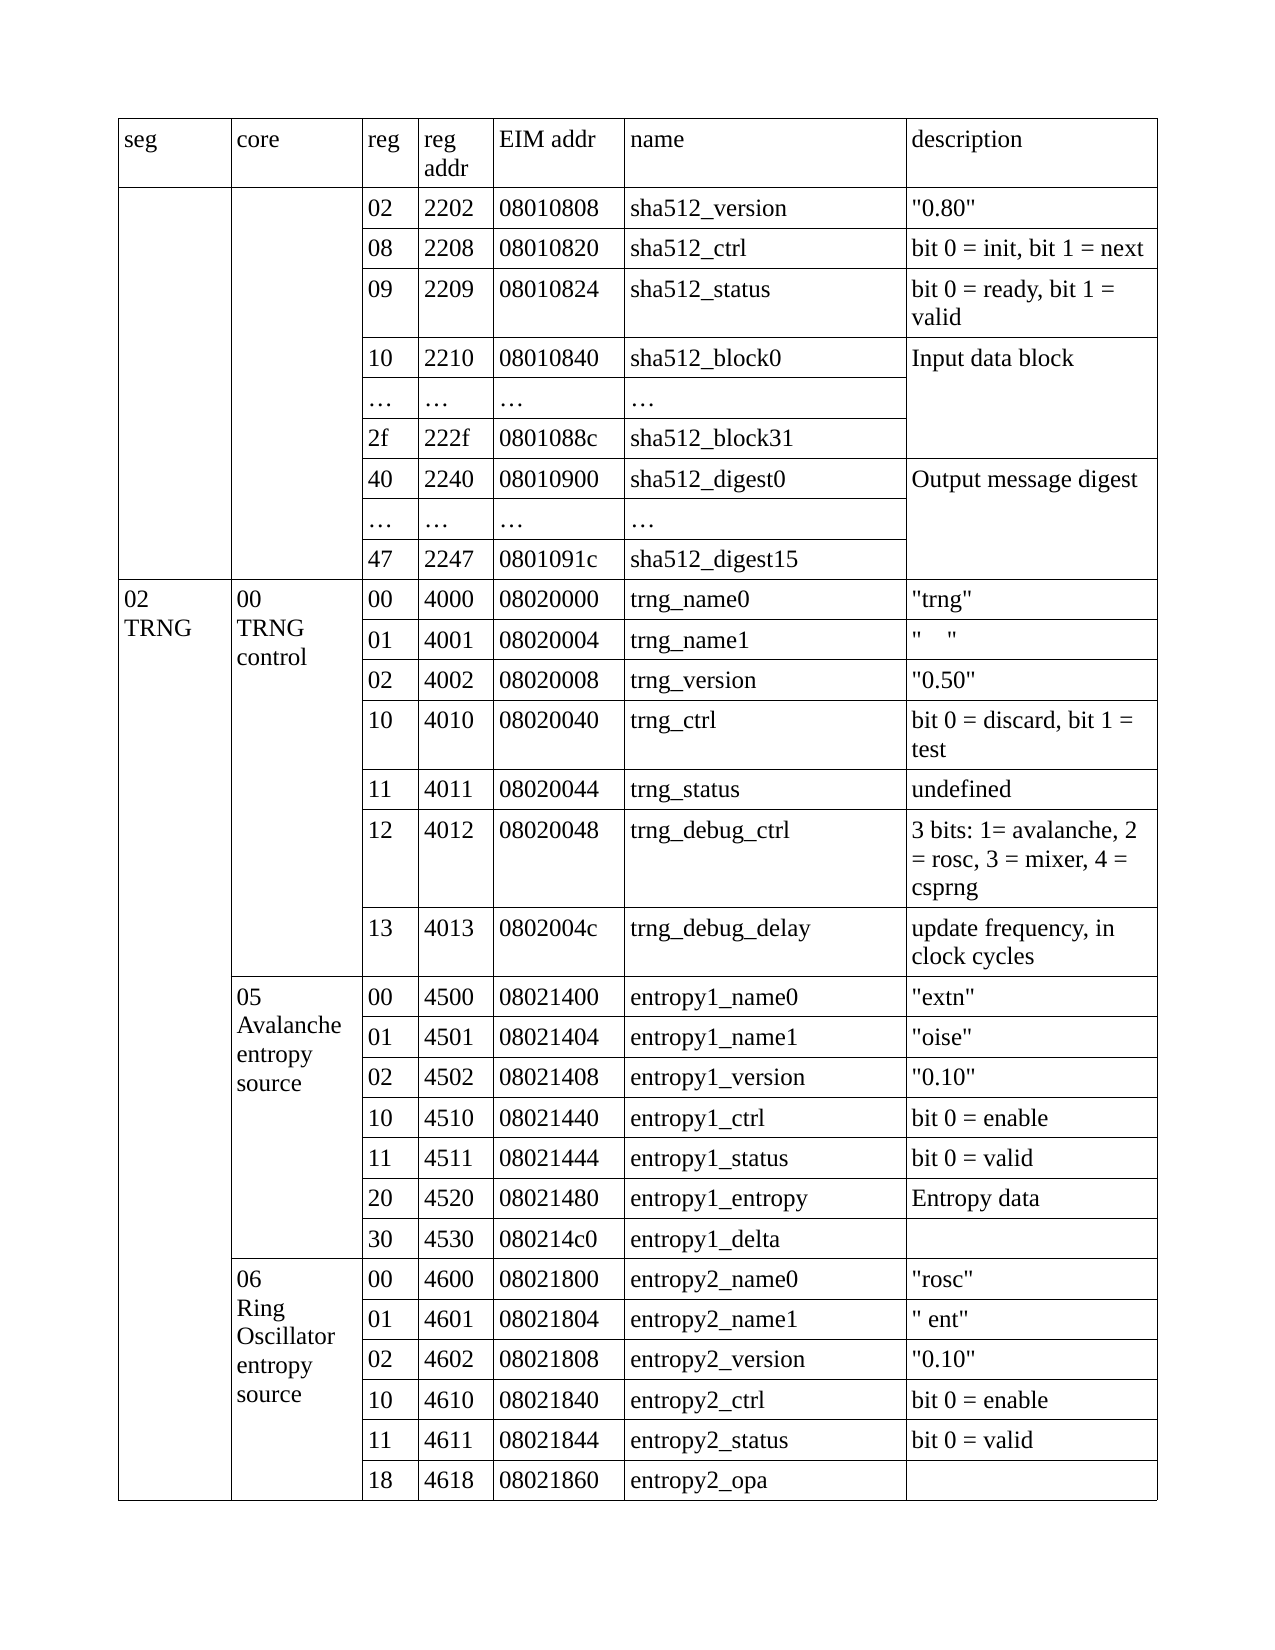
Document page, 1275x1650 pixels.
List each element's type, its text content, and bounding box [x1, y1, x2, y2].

table_cell 4530 [419, 1219, 493, 1258]
table_cell trng_version [625, 660, 906, 700]
table_cell 08021804 [494, 1300, 624, 1339]
table_cell " " [907, 620, 1157, 659]
table_cell 08010820 [494, 229, 624, 268]
table_cell 08021440 [494, 1098, 624, 1137]
table_cell 11 [363, 770, 418, 809]
table_cell bit 0 = valid [907, 1138, 1157, 1177]
table_cell trng_debug_ctrl [625, 810, 906, 907]
table_cell sha512_block31 [625, 419, 906, 458]
table_cell 080214c0 [494, 1219, 624, 1258]
table_cell 08010840 [494, 338, 624, 377]
table_cell 4618 [419, 1461, 493, 1500]
table_cell " ent" [907, 1300, 1157, 1339]
table_cell 00 [363, 580, 418, 619]
table_cell 2247 [419, 540, 493, 579]
table_cell 08020048 [494, 810, 624, 907]
table_cell 08021408 [494, 1058, 624, 1097]
table_cell 0801088c [494, 419, 624, 458]
table_cell 02 [363, 188, 418, 227]
table_header reg [363, 119, 418, 187]
table_cell 2208 [419, 229, 493, 268]
table_cell 0801091c [494, 540, 624, 579]
table_cell 12 [363, 810, 418, 907]
table_cell 11 [363, 1420, 418, 1460]
table_cell 01 [363, 620, 418, 659]
table_cell Input data block [907, 338, 1157, 458]
table_cell sha512_ctrl [625, 229, 906, 268]
table_header seg [119, 119, 231, 187]
table_cell Output message digest [907, 459, 1157, 579]
table_cell 4013 [419, 908, 493, 976]
table_cell [907, 1461, 1157, 1500]
table_cell 08010824 [494, 269, 624, 337]
table_cell 08020008 [494, 660, 624, 700]
table_cell 2209 [419, 269, 493, 337]
table_cell 4000 [419, 580, 493, 619]
table_cell … [363, 378, 418, 417]
table_cell 47 [363, 540, 418, 579]
table_cell … [625, 499, 906, 538]
table_cell 4501 [419, 1017, 493, 1057]
table_cell 30 [363, 1219, 418, 1258]
table_cell … [625, 378, 906, 417]
table_header EIM addr [494, 119, 624, 187]
table_cell 09 [363, 269, 418, 337]
table_cell … [494, 499, 624, 538]
table_cell 18 [363, 1461, 418, 1500]
table_cell 20 [363, 1179, 418, 1218]
table_cell 08021480 [494, 1179, 624, 1218]
table_cell 2240 [419, 459, 493, 498]
table_cell entropy2_status [625, 1420, 906, 1460]
table_cell 4602 [419, 1340, 493, 1379]
table_cell 11 [363, 1138, 418, 1177]
table_cell 08 [363, 229, 418, 268]
table_cell entropy1_entropy [625, 1179, 906, 1218]
table_cell 13 [363, 908, 418, 976]
table_cell 4502 [419, 1058, 493, 1097]
table_cell 2210 [419, 338, 493, 377]
table_cell 40 [363, 459, 418, 498]
table_cell sha512_status [625, 269, 906, 337]
table_cell 4002 [419, 660, 493, 700]
table_cell 4601 [419, 1300, 493, 1339]
table_cell Entropy data [907, 1179, 1157, 1218]
table_cell 08020040 [494, 701, 624, 769]
table_cell bit 0 = ready, bit 1 = valid [907, 269, 1157, 337]
table_cell 08021800 [494, 1259, 624, 1298]
table_cell 00 TRNG control [232, 580, 362, 976]
table_cell entropy1_delta [625, 1219, 906, 1258]
table_cell 4012 [419, 810, 493, 907]
table_cell bit 0 = enable [907, 1098, 1157, 1137]
table_cell 08010808 [494, 188, 624, 227]
table_cell … [494, 378, 624, 417]
table_cell entropy2_version [625, 1340, 906, 1379]
table_cell trng_name0 [625, 580, 906, 619]
table_cell "trng" [907, 580, 1157, 619]
table_cell 08021404 [494, 1017, 624, 1057]
table_cell 10 [363, 1380, 418, 1419]
table_cell 2202 [419, 188, 493, 227]
table_cell 4520 [419, 1179, 493, 1218]
table_cell "0.80" [907, 188, 1157, 227]
table_cell 08021844 [494, 1420, 624, 1460]
table_cell sha512_digest0 [625, 459, 906, 498]
table_cell 08021860 [494, 1461, 624, 1500]
table_cell 01 [363, 1300, 418, 1339]
table_cell 4001 [419, 620, 493, 659]
table_header reg addr [419, 119, 493, 187]
table_cell trng_debug_delay [625, 908, 906, 976]
table_cell trng_status [625, 770, 906, 809]
table_cell 08021840 [494, 1380, 624, 1419]
table_cell 4611 [419, 1420, 493, 1460]
table_cell bit 0 = init, bit 1 = next [907, 229, 1157, 268]
table_cell [119, 188, 231, 579]
table_cell 08010900 [494, 459, 624, 498]
table_cell "oise" [907, 1017, 1157, 1057]
table_cell 4610 [419, 1380, 493, 1419]
table_cell 4500 [419, 977, 493, 1016]
table_cell 08020004 [494, 620, 624, 659]
table_cell "rosc" [907, 1259, 1157, 1298]
table_cell [232, 188, 362, 579]
table_cell 08020044 [494, 770, 624, 809]
table_cell "0.50" [907, 660, 1157, 700]
table_cell 4511 [419, 1138, 493, 1177]
table_cell 00 [363, 1259, 418, 1298]
table_cell 10 [363, 1098, 418, 1137]
table_header core [232, 119, 362, 187]
table_cell bit 0 = enable [907, 1380, 1157, 1419]
table_cell entropy1_status [625, 1138, 906, 1177]
table_cell entropy1_version [625, 1058, 906, 1097]
table_cell 08020000 [494, 580, 624, 619]
table_cell entropy1_ctrl [625, 1098, 906, 1137]
table_cell 08021808 [494, 1340, 624, 1379]
table_cell entropy2_opa [625, 1461, 906, 1500]
table_cell 10 [363, 701, 418, 769]
table_cell … [363, 499, 418, 538]
table_cell bit 0 = discard, bit 1 = test [907, 701, 1157, 769]
table_cell … [419, 499, 493, 538]
table_cell entropy2_name1 [625, 1300, 906, 1339]
table_cell entropy1_name0 [625, 977, 906, 1016]
table_cell entropy2_ctrl [625, 1380, 906, 1419]
table_cell 4600 [419, 1259, 493, 1298]
table_cell entropy2_name0 [625, 1259, 906, 1298]
table_cell 02 [363, 1058, 418, 1097]
table_cell sha512_block0 [625, 338, 906, 377]
table_cell 222f [419, 419, 493, 458]
table_cell entropy1_name1 [625, 1017, 906, 1057]
table_cell 08021400 [494, 977, 624, 1016]
table_cell sha512_digest15 [625, 540, 906, 579]
table_header name [625, 119, 906, 187]
table_cell [907, 1219, 1157, 1258]
table_cell 10 [363, 338, 418, 377]
table_cell update frequency, in clock cycles [907, 908, 1157, 976]
table_cell sha512_version [625, 188, 906, 227]
table_cell 4010 [419, 701, 493, 769]
table_cell 02 TRNG [119, 580, 231, 1500]
table_cell 01 [363, 1017, 418, 1057]
table_cell … [419, 378, 493, 417]
table_cell bit 0 = valid [907, 1420, 1157, 1460]
table_cell "0.10" [907, 1058, 1157, 1097]
table_cell "extn" [907, 977, 1157, 1016]
table_cell 08021444 [494, 1138, 624, 1177]
table_cell 4011 [419, 770, 493, 809]
table_cell trng_ctrl [625, 701, 906, 769]
table_cell 3 bits: 1= avalanche, 2 = rosc, 3 = mixer, 4 = csprng [907, 810, 1157, 907]
table_cell 02 [363, 660, 418, 700]
table_cell 4510 [419, 1098, 493, 1137]
table_cell "0.10" [907, 1340, 1157, 1379]
table_cell 2f [363, 419, 418, 458]
table_cell 06 Ring Oscillator entropy source [232, 1259, 362, 1500]
table_header description [907, 119, 1157, 187]
table_cell 02 [363, 1340, 418, 1379]
table_cell trng_name1 [625, 620, 906, 659]
table_cell 0802004c [494, 908, 624, 976]
table_cell 05 Avalanche entropy source [232, 977, 362, 1258]
table_cell 00 [363, 977, 418, 1016]
table_cell undefined [907, 770, 1157, 809]
